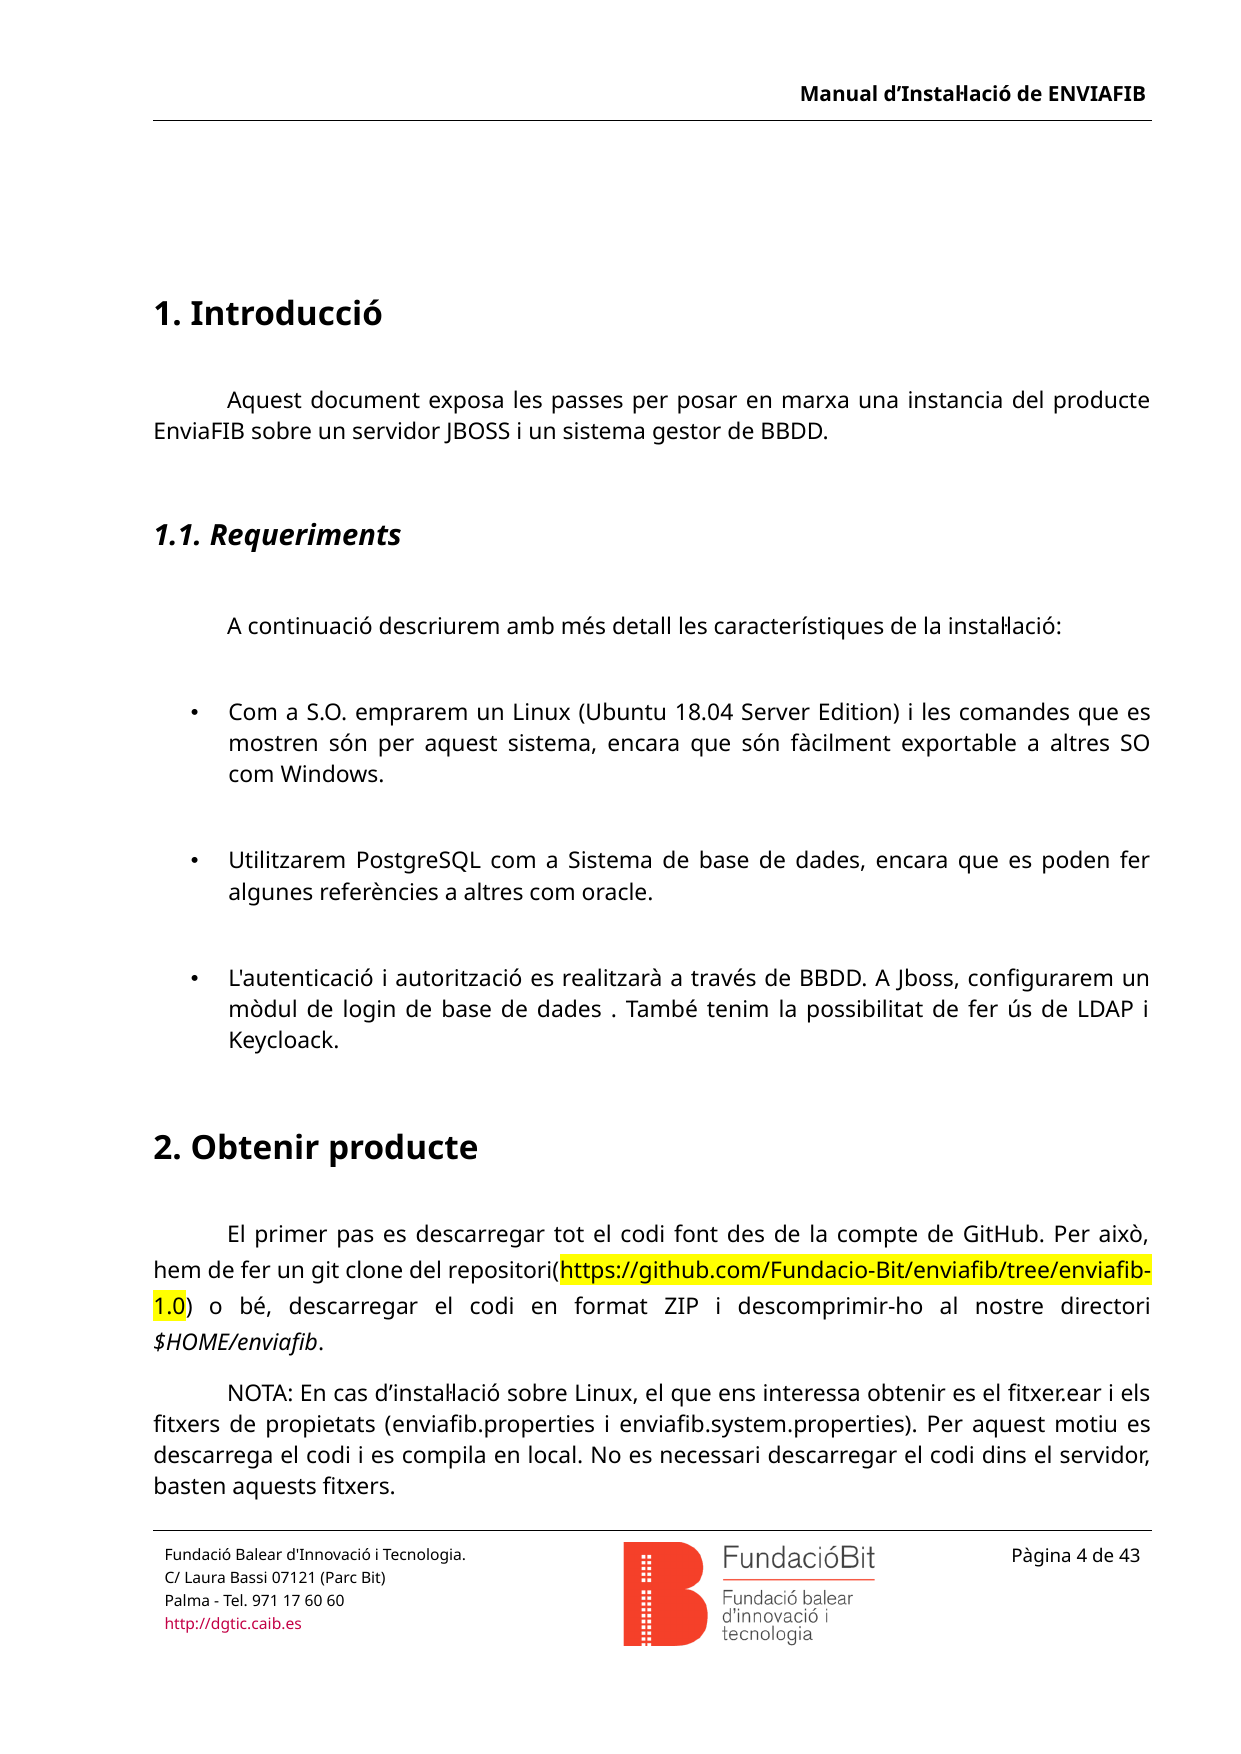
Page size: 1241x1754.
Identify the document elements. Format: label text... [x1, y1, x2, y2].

text A continuació descriurem amb més detall les característiques de la instal·lació: [153, 610, 1152, 641]
list Com a S.O. emprarem un Linux (Ubuntu 18.04 Server Edition) i les comandes que es mostren són per aquest sistema, encara que són fàcilment exportable a altres SO com Windows. [191, 696, 1152, 789]
subtitle Obtenir producte [153, 1123, 1152, 1169]
text NOTA: En cas d’instal·lació sobre Linux, el que ens interessa obtenir es el fitxer.ear i els fitxers de propietats (enviafib.properties i enviafib.system.properties). Per aquest motiu es descarrega el codi i es compila en local. No es necessari descarregar el codi dins el servidor, basten aquests fitxers. [153, 1376, 1152, 1501]
subtitle Introducció [153, 289, 1152, 335]
list L'autenticació i autorització es realitzarà a través de BBDD. A Jboss, configurarem un mòdul de login de base de dades . També tenim la possibilitat de fer ús de LDAP i Keycloack. [191, 962, 1152, 1055]
picture [623, 1542, 875, 1646]
list Utilitzarem PostgreSQL com a Sistema de base de dades, encara que es poden fer algunes referències a altres com oracle. [191, 844, 1152, 907]
text Aquest document exposa les passes per posar en marxa una instancia del producte EnviaFIB sobre un servidor JBOSS i un sistema gestor de BBDD. [153, 384, 1152, 447]
subtitle Requeriments [153, 514, 1152, 554]
text El primer pas es descarregar tot el codi font des de la compte de GitHub. Per això, hem de fer un git clone del repositori(https://github.com/Fundacio-Bit/enviafib/tree/enviafib-1.0) o bé, descarregar el codi en format ZIP i descomprimir-ho al nostre directori $HOME/enviafib. [153, 1218, 1152, 1357]
